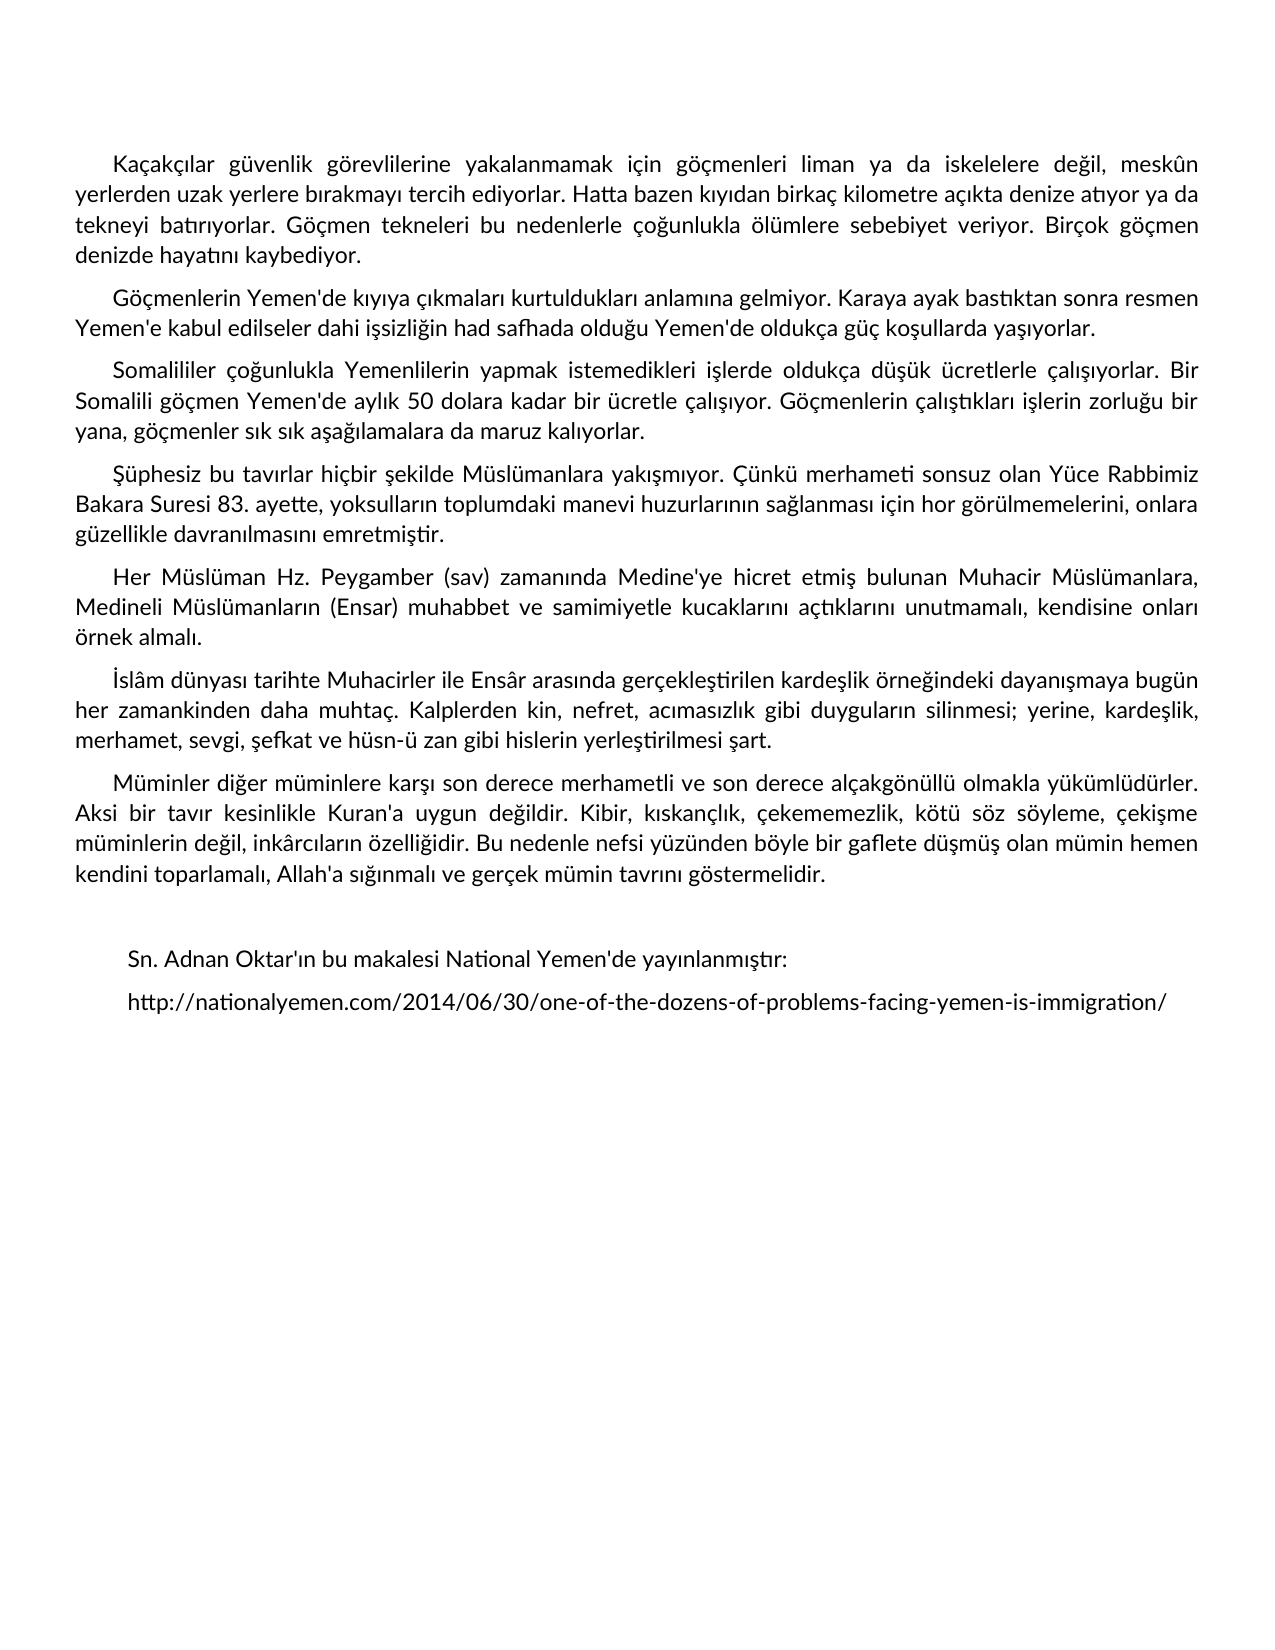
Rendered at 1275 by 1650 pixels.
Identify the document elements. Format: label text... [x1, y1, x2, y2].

text Göçmenlerin Yemen'de kıyıya çıkmaları kurtuldukları anlamına gelmiyor. Karaya ayak bastıktan sonra resmen Yemen'e kabul edilseler dahi işsizliğin had safhada olduğu Yemen'de oldukça güç koşullarda yaşıyorlar. [75, 283, 1200, 341]
text Kaçakçılar güvenlik görevlilerine yakalanmamak için göçmenleri liman ya da iskelelere değil, meskûn yerlerden uzak yerlere bırakmayı tercih ediyorlar. Hatta bazen kıyıdan birkaç kilometre açıkta denize atıyor ya da tekneyi batırıyorlar. Göçmen tekneleri bu nedenlerle çoğunlukla ölümlere sebebiyet veriyor. Birçok göçmen denizde hayatını kaybediyor. [75, 150, 1200, 268]
text Müminler diğer müminlere karşı son derece merhametli ve son derece alçakgönüllü olmakla yükümlüdürler. Aksi bir tavır kesinlikle Kuran'a uygun değildir. Kibir, kıskançlık, çekememezlik, kötü söz söyleme, çekişme müminlerin değil, inkârcıların özelliğidir. Bu nedenle nefsi yüzünden böyle bir gaflete düşmüş olan mümin hemen kendini toparlamalı, Allah'a sığınmalı ve gerçek mümin tavrını göstermelidir. [75, 769, 1200, 887]
text İslâm dünyası tarihte Muhacirler ile Ensâr arasında gerçekleştirilen kardeşlik örneğindeki dayanışmaya bugün her zamankinden daha muhtaç. Kalplerden kin, nefret, acımasızlık gibi duyguların silinmesi; yerine, kardeşlik, merhamet, sevgi, şefkat ve hüsn-ü zan gibi hislerin yerleştirilmesi şart. [75, 666, 1200, 753]
text http://nationalyemen.com/2014/06/30/one-of-the-dozens-of-problems-facing-yemen-is-immigration/ [127, 987, 1177, 1015]
text Şüphesiz bu tavırlar hiçbir şekilde Müslümanlara yakışmıyor. Çünkü merhameti sonsuz olan Yüce Rabbimiz Bakara Suresi 83. ayette, yoksulların toplumdaki manevi huzurlarının sağlanması için hor görülmemelerini, onlara güzellikle davranılmasını emretmiştir. [75, 459, 1200, 547]
text Somalililer çoğunlukla Yemenlilerin yapmak istemedikleri işlerde oldukça düşük ücretlerle çalışıyorlar. Bir Somalili göçmen Yemen'de aylık 50 dolara kadar bir ücretle çalışıyor. Göçmenlerin çalıştıkları işlerin zorluğu bir yana, göçmenler sık sık aşağılamalara da maruz kalıyorlar. [75, 356, 1200, 444]
text Her Müslüman Hz. Peygamber (sav) zamanında Medine'ye hicret etmiş bulunan Muhacir Müslümanlara, Medineli Müslümanların (Ensar) muhabbet ve samimiyetle kucaklarını açtıklarını unutmamalı, kendisine onları örnek almalı. [75, 562, 1200, 650]
text Sn. Adnan Oktar'ın bu makalesi National Yemen'de yayınlanmıştır: [127, 945, 1177, 972]
